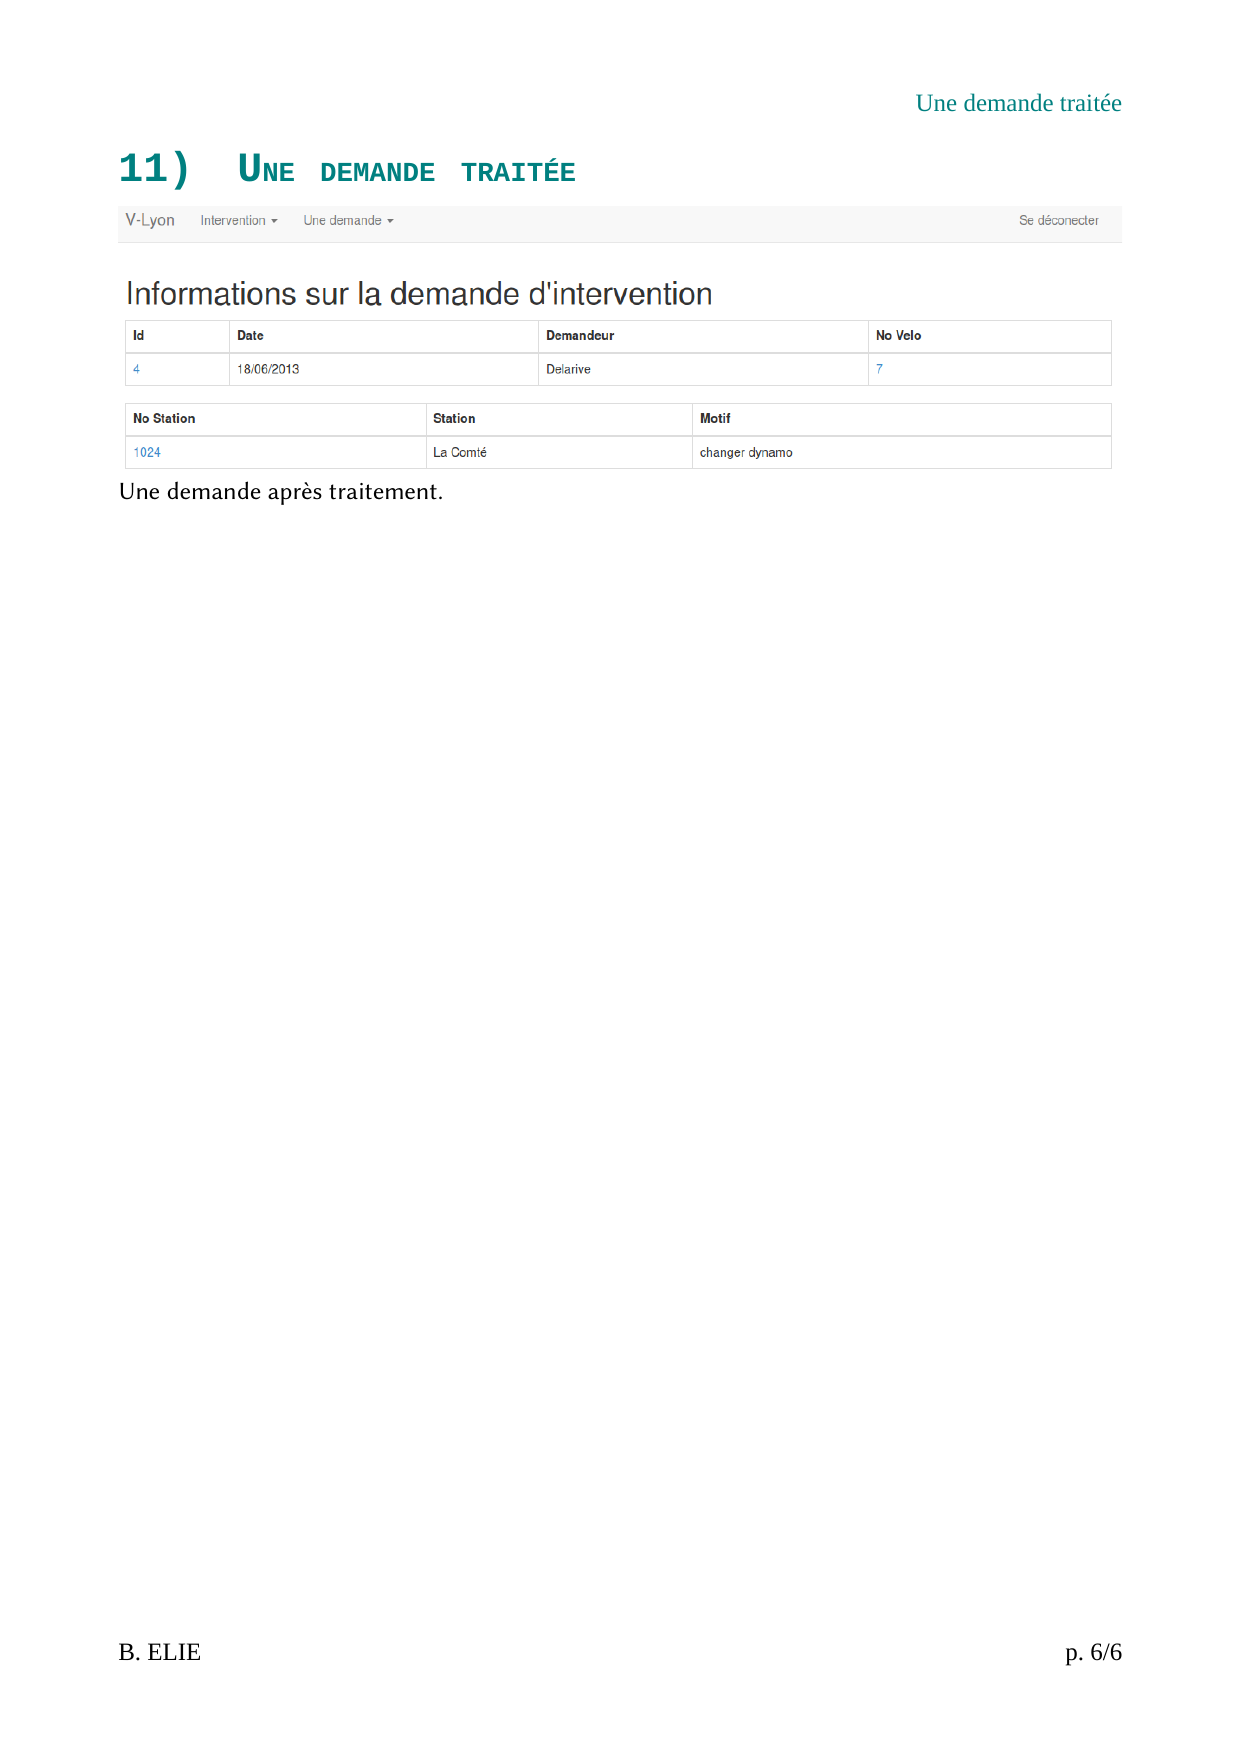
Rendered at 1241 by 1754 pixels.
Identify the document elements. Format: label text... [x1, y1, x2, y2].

picture [118, 206, 1123, 477]
subtitle Une demande traitée [118, 147, 1122, 194]
text Une demande après traitement. [118, 477, 1122, 506]
